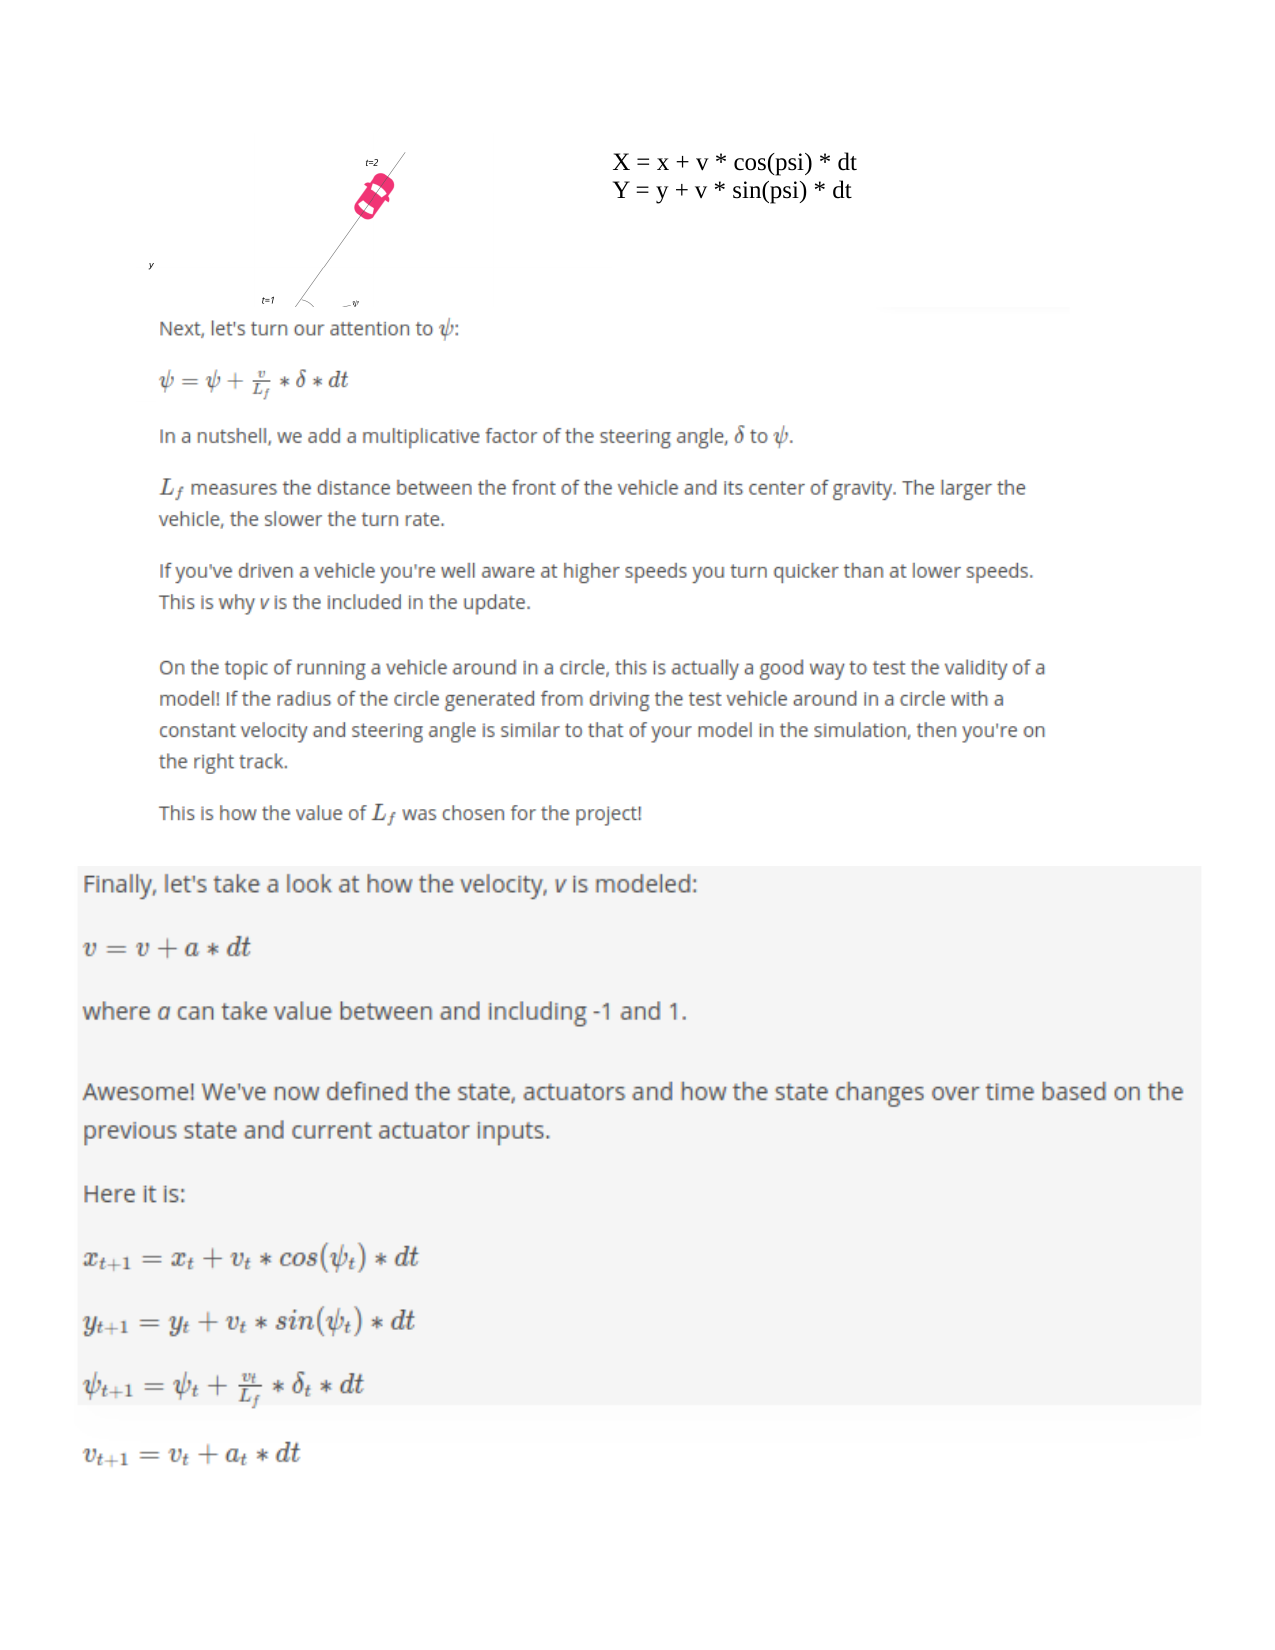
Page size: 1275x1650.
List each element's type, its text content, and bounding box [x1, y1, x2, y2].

text Y = y + v * sin(psi) * dt [613, 176, 1157, 204]
picture [73, 866, 1202, 1479]
text X = x + v * cos(psi) * dt [613, 147, 1157, 176]
picture [135, 133, 1070, 838]
